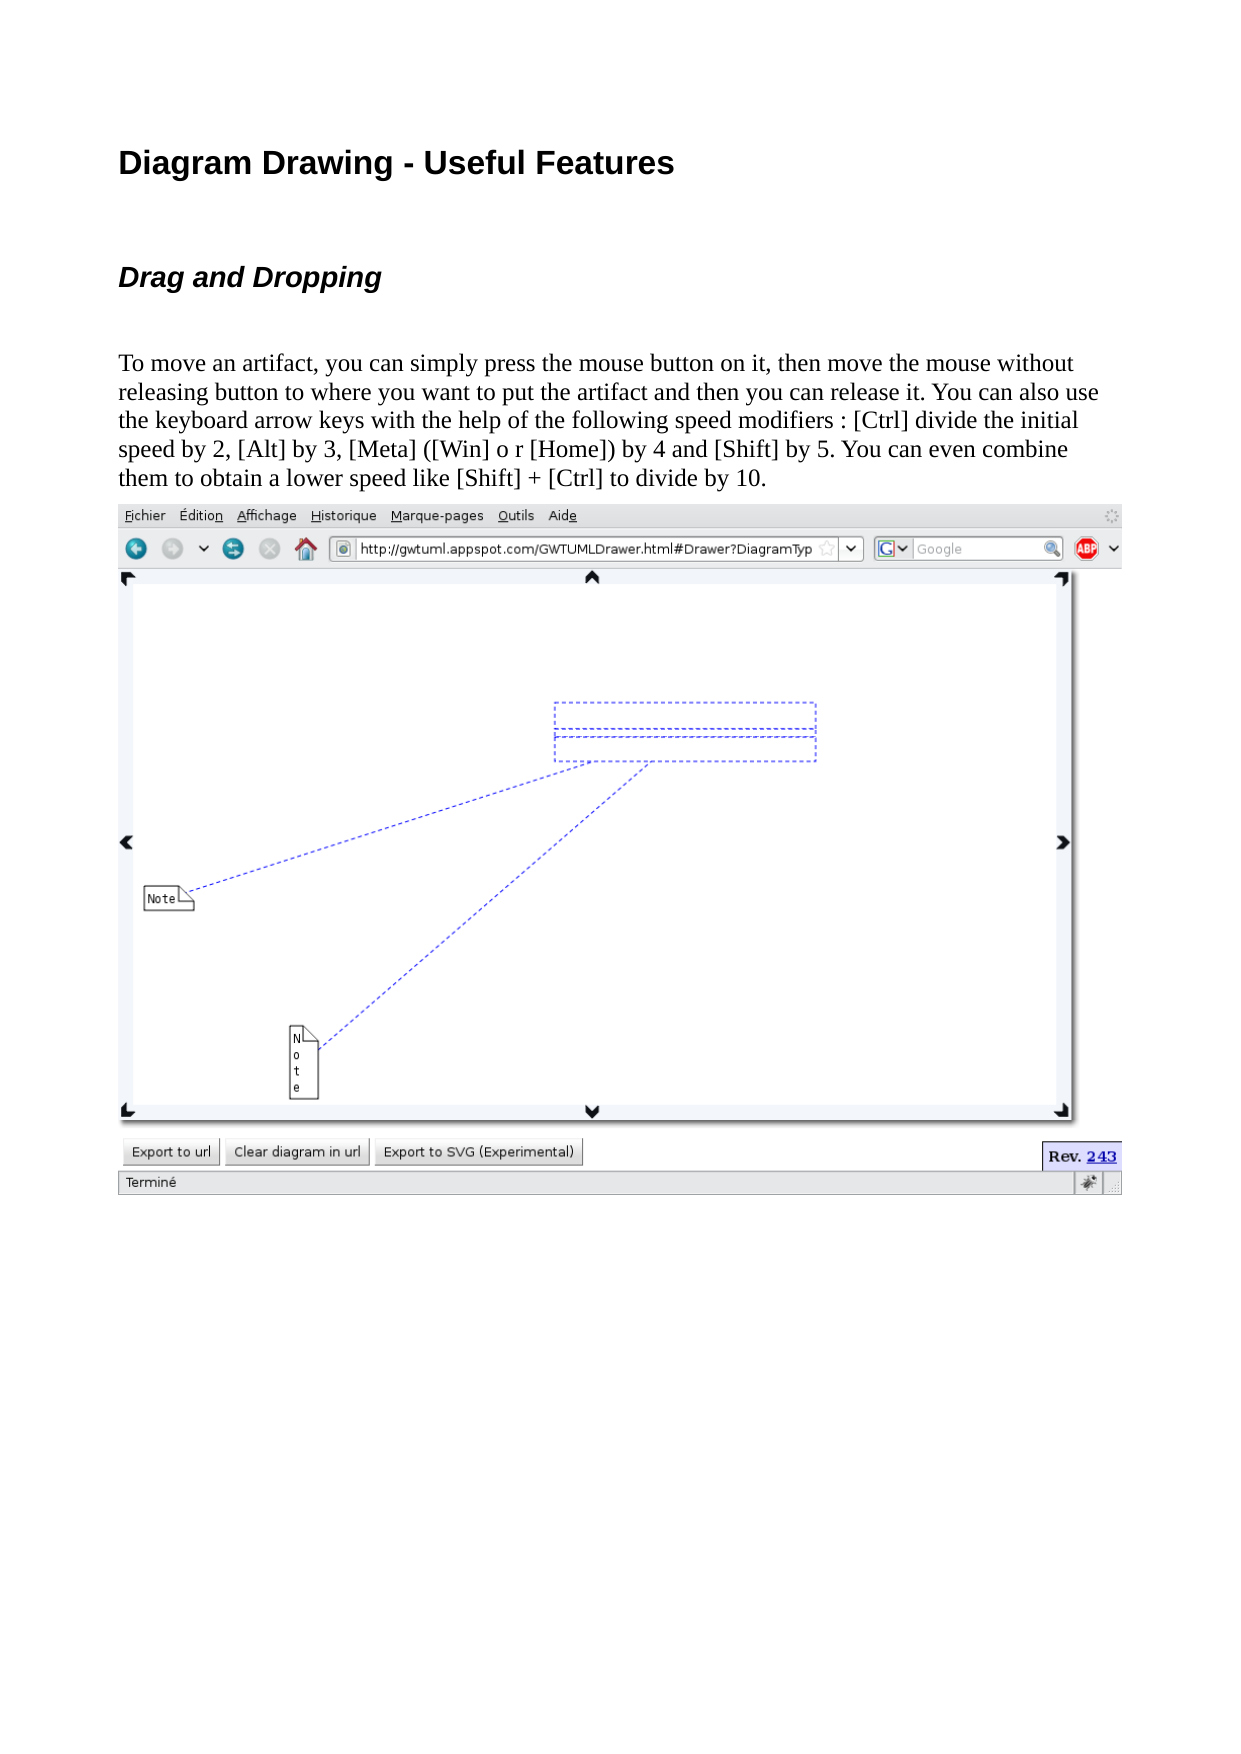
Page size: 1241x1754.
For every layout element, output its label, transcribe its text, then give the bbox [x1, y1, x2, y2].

subtitle Drag and Dropping [118, 261, 1122, 294]
subtitle Diagram Drawing - Useful Features [118, 143, 1122, 182]
text To move an artifact, you can simply press the mouse button on it, then move the mouse without releasing button to where you want to put the artifact and then you can release it. You can also use the keyboard arrow keys with the help of the following speed modifiers : [Ctrl] divide the initial speed by 2, [Alt] by 3, [Meta] ([Win] o r [Home]) by 4 and [Shift] by 5. You can even combine them to obtain a lower speed like [Shift] + [Ctrl] to divide by 10. [118, 348, 1122, 492]
picture [118, 504, 1122, 1195]
